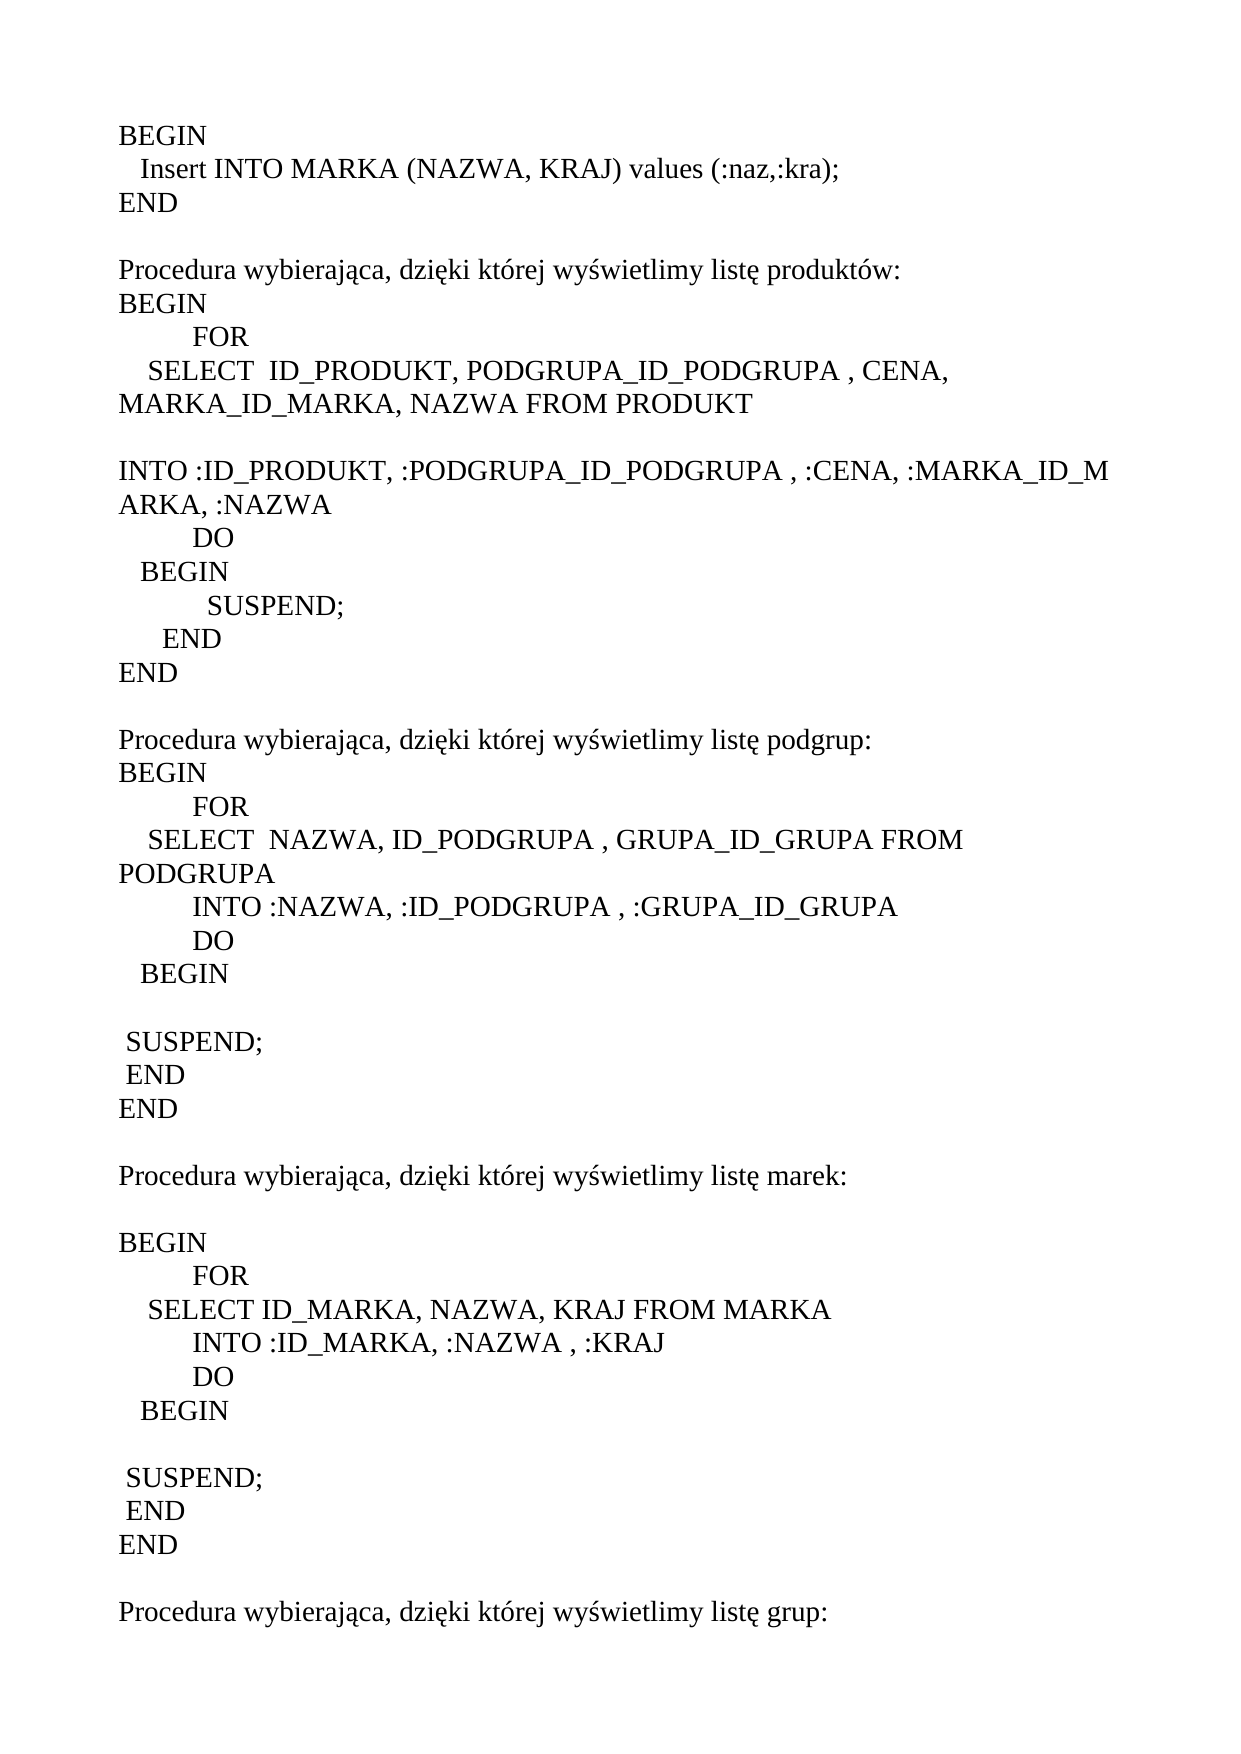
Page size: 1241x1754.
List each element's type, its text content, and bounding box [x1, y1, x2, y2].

text SUSPEND; [118, 1024, 1122, 1057]
text BEGIN [118, 286, 1122, 319]
text SELECT ID_PRODUKT, PODGRUPA_ID_PODGRUPA , CENA, MARKA_ID_MARKA, NAZWA FROM PRODUKT [118, 353, 1122, 420]
text END [118, 621, 1122, 655]
text SELECT NAZWA, ID_PODGRUPA , GRUPA_ID_GRUPA FROM PODGRUPA [118, 822, 1122, 889]
text END [118, 655, 1122, 688]
text END [118, 1057, 1122, 1091]
text SUSPEND; [118, 588, 1122, 621]
text BEGIN [118, 1225, 1122, 1258]
text END [118, 185, 1122, 219]
text Procedura wybierająca, dzięki której wyświetlimy listę podgrup: [118, 722, 1122, 755]
text INTO :ID_PRODUKT, :PODGRUPA_ID_PODGRUPA , :CENA, :MARKA_ID_MARKA, :NAZWA [118, 420, 1122, 521]
text FOR [118, 1258, 1122, 1292]
text DO [118, 1359, 1122, 1393]
text END [118, 1527, 1122, 1560]
text END [118, 1091, 1122, 1124]
text END [118, 1493, 1122, 1527]
text BEGIN [118, 118, 1122, 152]
text DO [118, 923, 1122, 957]
text Insert INTO MARKA (NAZWA, KRAJ) values (:naz,:kra); [118, 152, 1122, 185]
text Procedura wybierająca, dzięki której wyświetlimy listę marek: [118, 1158, 1122, 1191]
text DO [118, 521, 1122, 554]
text INTO :ID_MARKA, :NAZWA , :KRAJ [118, 1326, 1122, 1359]
text Procedura wybierająca, dzięki której wyświetlimy listę produktów: [118, 252, 1122, 286]
text BEGIN [118, 554, 1122, 588]
text FOR [118, 319, 1122, 353]
text SELECT ID_MARKA, NAZWA, KRAJ FROM MARKA [118, 1292, 1122, 1326]
text Procedura wybierająca, dzięki której wyświetlimy listę grup: [118, 1594, 1122, 1627]
text BEGIN [118, 1393, 1122, 1426]
text BEGIN [118, 755, 1122, 789]
text SUSPEND; [118, 1460, 1122, 1493]
text FOR [118, 789, 1122, 822]
text BEGIN [118, 957, 1122, 990]
text INTO :NAZWA, :ID_PODGRUPA , :GRUPA_ID_GRUPA [118, 889, 1122, 923]
